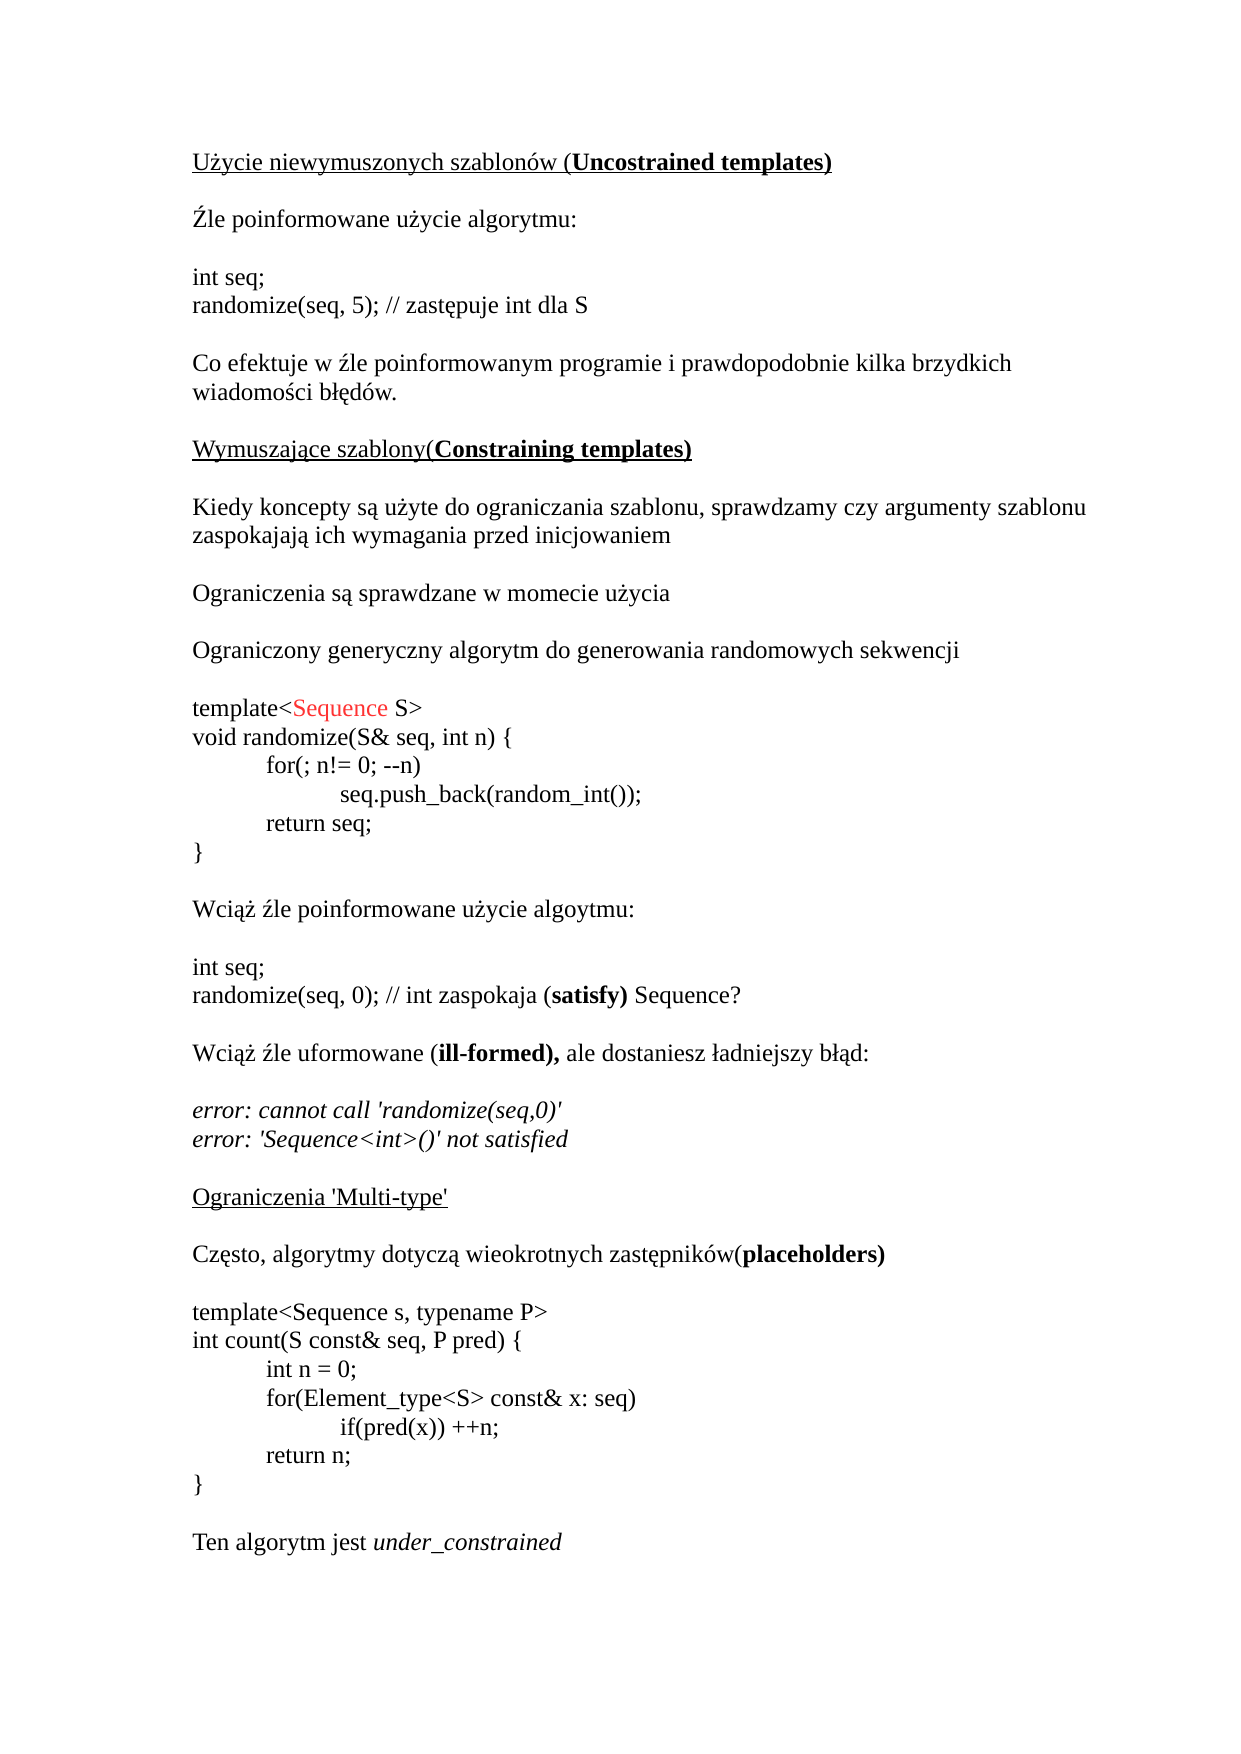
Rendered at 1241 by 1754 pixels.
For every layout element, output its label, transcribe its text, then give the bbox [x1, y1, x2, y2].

text for(Element_type<S> const& x: seq) [118, 1383, 1122, 1412]
text Ograniczenia są sprawdzane w momecie użycia [118, 578, 1122, 607]
text void randomize(S& seq, int n) { [118, 722, 1122, 751]
text return seq; [118, 808, 1122, 837]
text } [118, 837, 1122, 866]
text randomize(seq, 0); // int zaspokaja (satisfy) Sequence? [118, 981, 1122, 1009]
text Ten algorytm jest under_constrained [118, 1527, 1122, 1556]
text seq.push_back(random_int()); [118, 779, 1122, 808]
text Użycie niewymuszonych szablonów (Uncostrained templates) [118, 147, 1122, 176]
text error: 'Sequence<int>()' not satisfied [118, 1124, 1122, 1153]
text template<Sequence S> [118, 693, 1122, 722]
text int count(S const& seq, P pred) { [118, 1326, 1122, 1354]
text return n; [118, 1441, 1122, 1469]
text Ograniczony generyczny algorytm do generowania randomowych sekwencji [118, 636, 1122, 664]
text if(pred(x)) ++n; [118, 1412, 1122, 1441]
text error: cannot call 'randomize(seq,0)' [118, 1096, 1122, 1124]
text template<Sequence s, typename P> [118, 1297, 1122, 1326]
text Wciąż źle uformowane (ill-formed), ale dostaniesz ładniejszy błąd: [118, 1038, 1122, 1067]
text } [118, 1469, 1122, 1498]
text Co efektuje w źle poinformowanym programie i prawdopodobnie kilka brzydkich wiadomości błędów. [118, 348, 1122, 406]
text Źle poinformowane użycie algorytmu: [118, 204, 1122, 233]
text Wymuszające szablony(Constraining templates) [118, 434, 1122, 463]
text int seq; [118, 262, 1122, 291]
text Kiedy koncepty są użyte do ograniczania szablonu, sprawdzamy czy argumenty szablonu zaspokajają ich wymagania przed inicjowaniem [118, 492, 1122, 549]
text int seq; [118, 952, 1122, 981]
text randomize(seq, 5); // zastępuje int dla S [118, 291, 1122, 319]
text Często, algorytmy dotyczą wieokrotnych zastępników(placeholders) [118, 1239, 1122, 1268]
text for(; n!= 0; --n) [118, 751, 1122, 779]
text Ograniczenia 'Multi-type' [118, 1182, 1122, 1211]
text Wciąż źle poinformowane użycie algoytmu: [118, 894, 1122, 923]
text int n = 0; [118, 1354, 1122, 1383]
